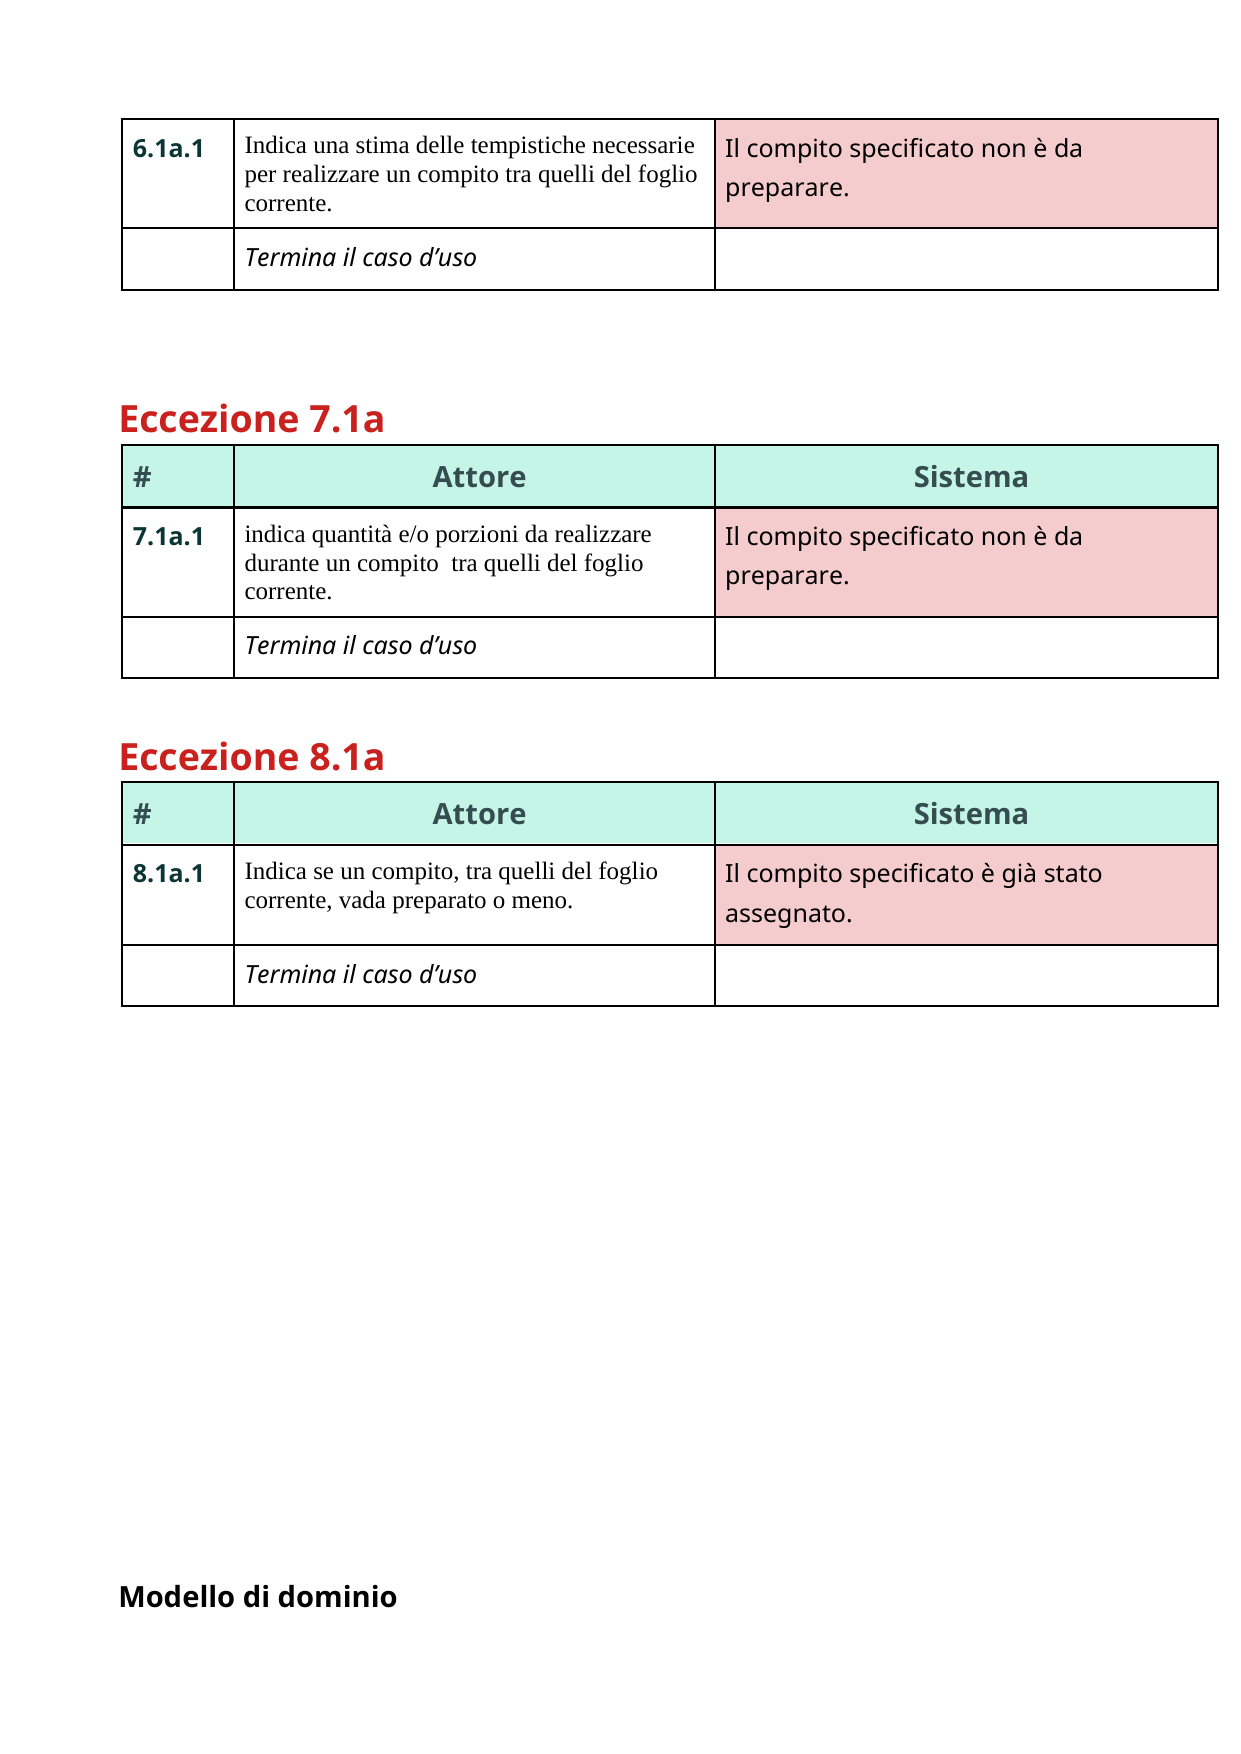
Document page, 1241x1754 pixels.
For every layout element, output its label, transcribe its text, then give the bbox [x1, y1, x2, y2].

table_header # [123, 446, 233, 506]
table_cell 7.1a.1 [123, 509, 233, 616]
table_cell [123, 229, 233, 288]
table_header Sistema [716, 446, 1217, 506]
table_cell Il compito specificato non è da preparare. [716, 120, 1217, 227]
table_header # [123, 783, 233, 843]
table_cell Indica una stima delle tempistiche necessarie per realizzare un compito tra quelli del foglio corrente. [235, 120, 714, 227]
table_cell 6.1a.1 [123, 120, 233, 227]
table_cell 8.1a.1 [123, 846, 233, 944]
table_cell [716, 946, 1217, 1005]
subtitle Eccezione 7.1a [118, 393, 1122, 444]
table_cell [123, 618, 233, 677]
table_header Attore [235, 446, 714, 506]
table_cell Termina il caso d’uso [235, 618, 714, 677]
table_cell [716, 618, 1217, 677]
table_cell Il compito specificato non è da preparare. [716, 509, 1217, 616]
table_cell Termina il caso d’uso [235, 946, 714, 1005]
table_header Sistema [716, 783, 1217, 843]
subtitle Eccezione 8.1a [118, 730, 1122, 781]
table_cell Termina il caso d’uso [235, 229, 714, 288]
table_header Attore [235, 783, 714, 843]
table_cell indica quantità e/o porzioni da realizzare durante un compito tra quelli del foglio corrente. [235, 509, 714, 616]
table_cell Indica se un compito, tra quelli del foglio corrente, vada preparato o meno. [235, 846, 714, 944]
text Modello di dominio [118, 1577, 1122, 1616]
table_cell [123, 946, 233, 1005]
table_cell Il compito specificato è già stato assegnato. [716, 846, 1217, 944]
table_cell [716, 229, 1217, 288]
